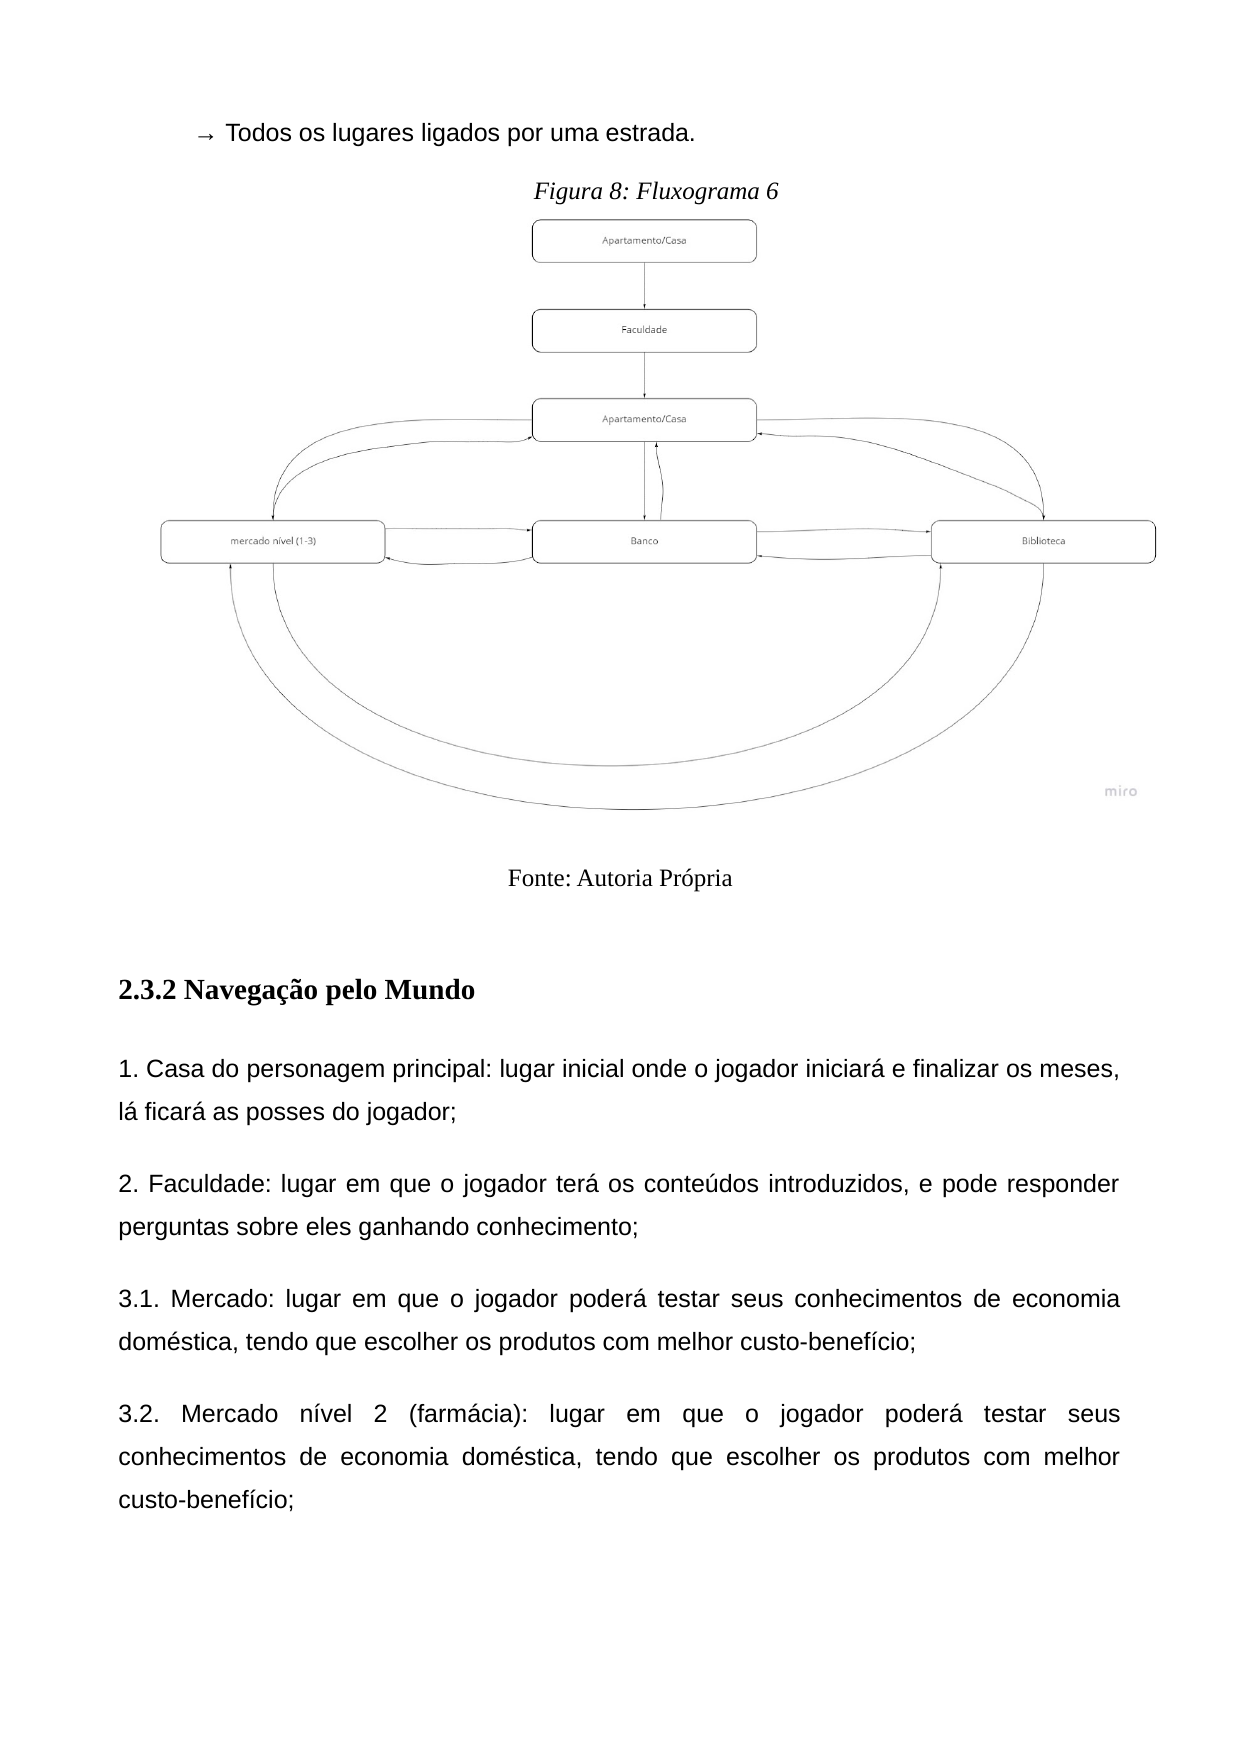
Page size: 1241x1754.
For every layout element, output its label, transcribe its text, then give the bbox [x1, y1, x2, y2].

picture [155, 212, 1160, 819]
subtitle 2.3.2 Navegação pelo Mundo [118, 972, 1122, 1006]
text → Todos os lugares ligados por uma estrada. [118, 118, 1122, 147]
text 1. Casa do personagem principal: lugar inicial onde o jogador iniciará e finalizar os meses, lá ficará as posses do jogador; [118, 1054, 1122, 1126]
text 2. Faculdade: lugar em que o jogador terá os conteúdos introduzidos, e pode responder perguntas sobre eles ganhando conhecimento; [118, 1169, 1122, 1241]
text Fonte: Autoria Própria [118, 863, 1122, 891]
text Figura 8: Fluxograma 6 [118, 176, 1196, 204]
text 3.2. Mercado nível 2 (farmácia): lugar em que o jogador poderá testar seus conhecimentos de economia doméstica, tendo que escolher os produtos com melhor custo-benefício; [118, 1399, 1122, 1514]
text 3.1. Mercado: lugar em que o jogador poderá testar seus conhecimentos de economia doméstica, tendo que escolher os produtos com melhor custo-benefício; [118, 1284, 1122, 1356]
